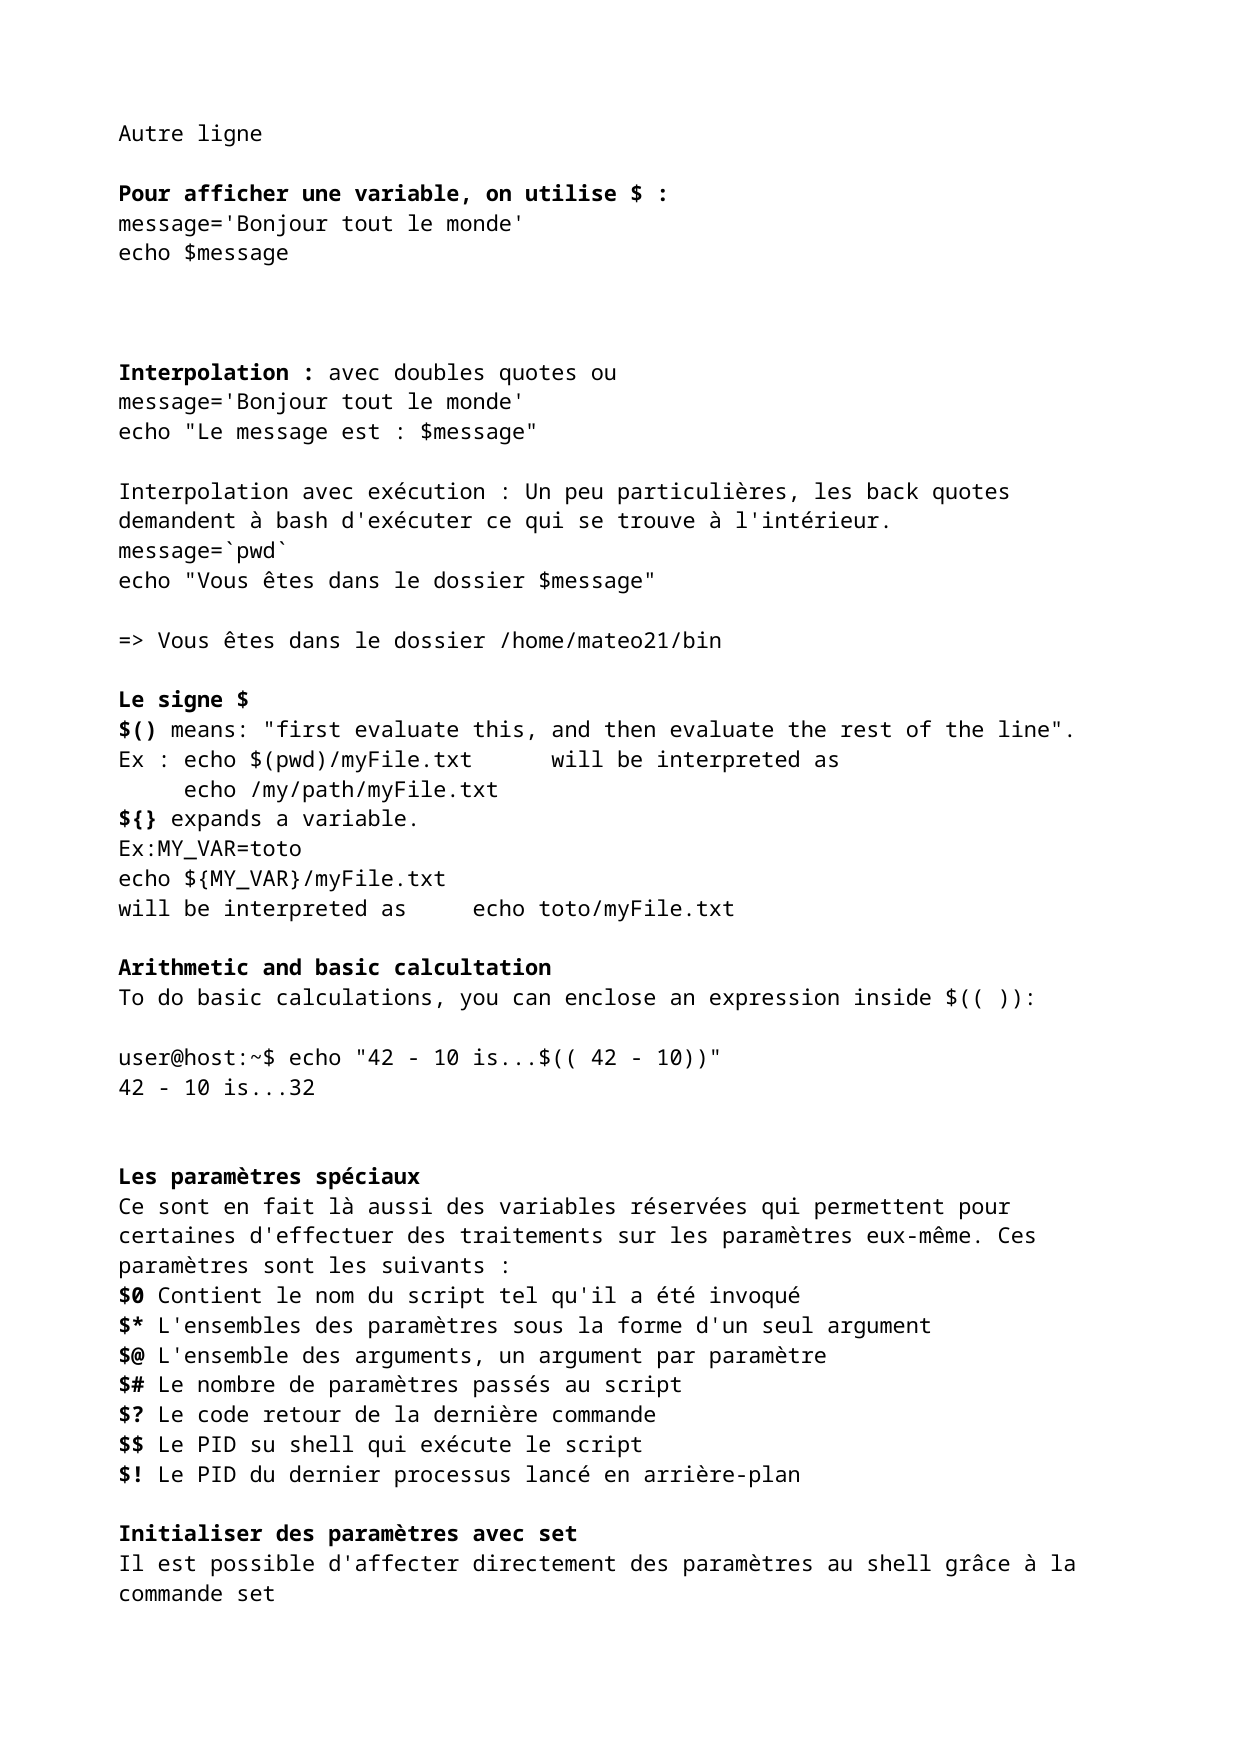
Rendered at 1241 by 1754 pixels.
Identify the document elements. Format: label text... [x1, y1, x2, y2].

text Interpolation : avec doubles quotes ou [118, 356, 1122, 386]
text Il est possible d'affecter directement des paramètres au shell grâce à la commande set [118, 1548, 1122, 1608]
text $() means: "first evaluate this, and then evaluate the rest of the line". [118, 714, 1122, 744]
text Pour afficher une variable, on utilise $ : [118, 178, 1122, 207]
text $$ Le PID su shell qui exécute le script [118, 1429, 1122, 1459]
text Initialiser des paramètres avec set [118, 1518, 1122, 1548]
text $@ L'ensemble des arguments, un argument par paramètre [118, 1339, 1122, 1369]
text => Vous êtes dans le dossier /home/mateo21/bin [118, 624, 1122, 654]
text To do basic calculations, you can enclose an expression inside $(( )): [118, 982, 1122, 1012]
text Ex : echo $(pwd)/myFile.txt will be interpreted as [118, 744, 1122, 773]
text $? Le code retour de la dernière commande [118, 1399, 1122, 1429]
text $* L'ensembles des paramètres sous la forme d'un seul argument [118, 1310, 1122, 1339]
text echo $message [118, 237, 1122, 267]
text Ce sont en fait là aussi des variables réservées qui permettent pour certaines d'effectuer des traitements sur les paramètres eux-même. Ces paramètres sont les suivants : [118, 1191, 1122, 1280]
text echo "Vous êtes dans le dossier $message" [118, 565, 1122, 595]
text Les paramètres spéciaux [118, 1161, 1122, 1191]
text echo ${MY_VAR}/myFile.txt [118, 863, 1122, 893]
text $0 Contient le nom du script tel qu'il a été invoqué [118, 1280, 1122, 1310]
text ${} expands a variable. [118, 803, 1122, 833]
text $! Le PID du dernier processus lancé en arrière-plan [118, 1459, 1122, 1488]
text Le signe $ [118, 684, 1122, 714]
text message='Bonjour tout le monde' [118, 386, 1122, 416]
text message=`pwd` [118, 535, 1122, 565]
text Ex:MY_VAR=toto [118, 833, 1122, 863]
text echo /my/path/myFile.txt [118, 773, 1122, 803]
text user@host:~$ echo "42 - 10 is...$(( 42 - 10))" [118, 1042, 1122, 1071]
text Arithmetic and basic calcultation [118, 952, 1122, 982]
text $# Le nombre de paramètres passés au script [118, 1369, 1122, 1399]
text Autre ligne [118, 118, 1122, 148]
text Interpolation avec exécution : Un peu particulières, les back quotes demandent à bash d'exécuter ce qui se trouve à l'intérieur. [118, 476, 1122, 535]
text will be interpreted as echo toto/myFile.txt [118, 893, 1122, 922]
text 42 - 10 is...32 [118, 1071, 1122, 1101]
text echo "Le message est : $message" [118, 416, 1122, 446]
text message='Bonjour tout le monde' [118, 207, 1122, 237]
